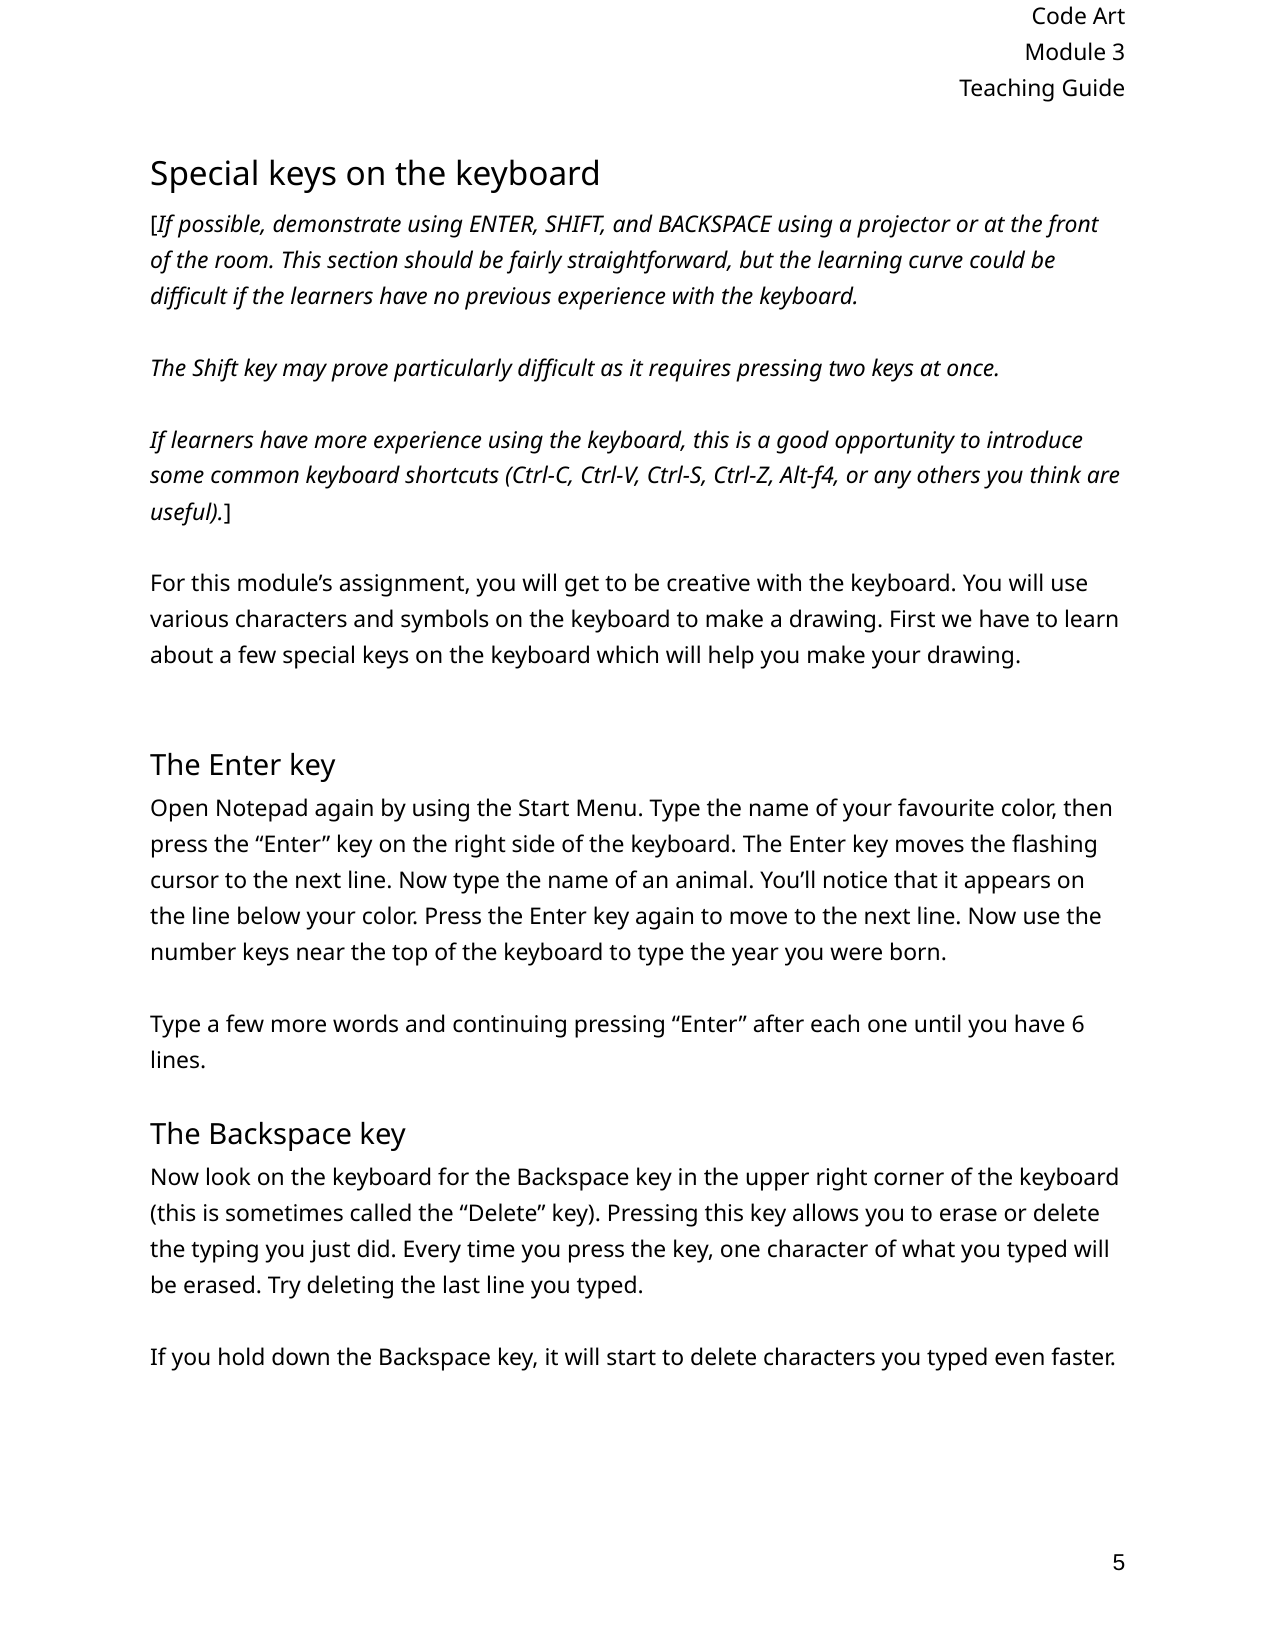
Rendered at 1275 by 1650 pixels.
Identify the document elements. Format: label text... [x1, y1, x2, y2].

subtitle The Backspace key [150, 1113, 1125, 1153]
text Open Notepad again by using the Start Menu. Type the name of your favourite color, then press the “Enter” key on the right side of the keyboard. The Enter key moves the flashing cursor to the next line. Now type the name of an animal. You’ll notice that it appears on the line below your color. Press the Enter key again to move to the next line. Now use the number keys near the top of the keyboard to type the year you were born. [150, 792, 1125, 967]
text Now look on the keyboard for the Backspace key in the upper right corner of the keyboard (this is sometimes called the “Delete” key). Pressing this key allows you to erase or delete the typing you just did. Every time you press the key, one character of what you typed will be erased. Try deleting the last line you typed. [150, 1161, 1125, 1300]
text For this module’s assignment, you will get to be creative with the keyboard. You will use various characters and symbols on the keyboard to make a drawing. First we have to learn about a few special keys on the keyboard which will help you make your drawing. [150, 567, 1125, 670]
text [If possible, demonstrate using ENTER, SHIFT, and BACKSPACE using a projector or at the front of the room. This section should be fairly straightforward, but the learning curve could be difficult if the learners have no previous experience with the keyboard. [150, 208, 1125, 311]
subtitle Special keys on the keyboard [150, 150, 1125, 195]
text If learners have more experience using the keyboard, this is a good opportunity to introduce some common keyboard shortcuts (Ctrl-C, Ctrl-V, Ctrl-S, Ctrl-Z, Alt-f4, or any others you think are useful).] [150, 423, 1125, 527]
text If you hold down the Backspace key, it will start to delete characters you typed even faster. [150, 1341, 1125, 1372]
subtitle The Enter key [150, 744, 1125, 784]
text The Shift key may prove particularly difficult as it requires pressing two keys at once. [150, 352, 1125, 383]
text Type a few more words and continuing pressing “Enter” after each one until you have 6 lines. [150, 1008, 1125, 1075]
